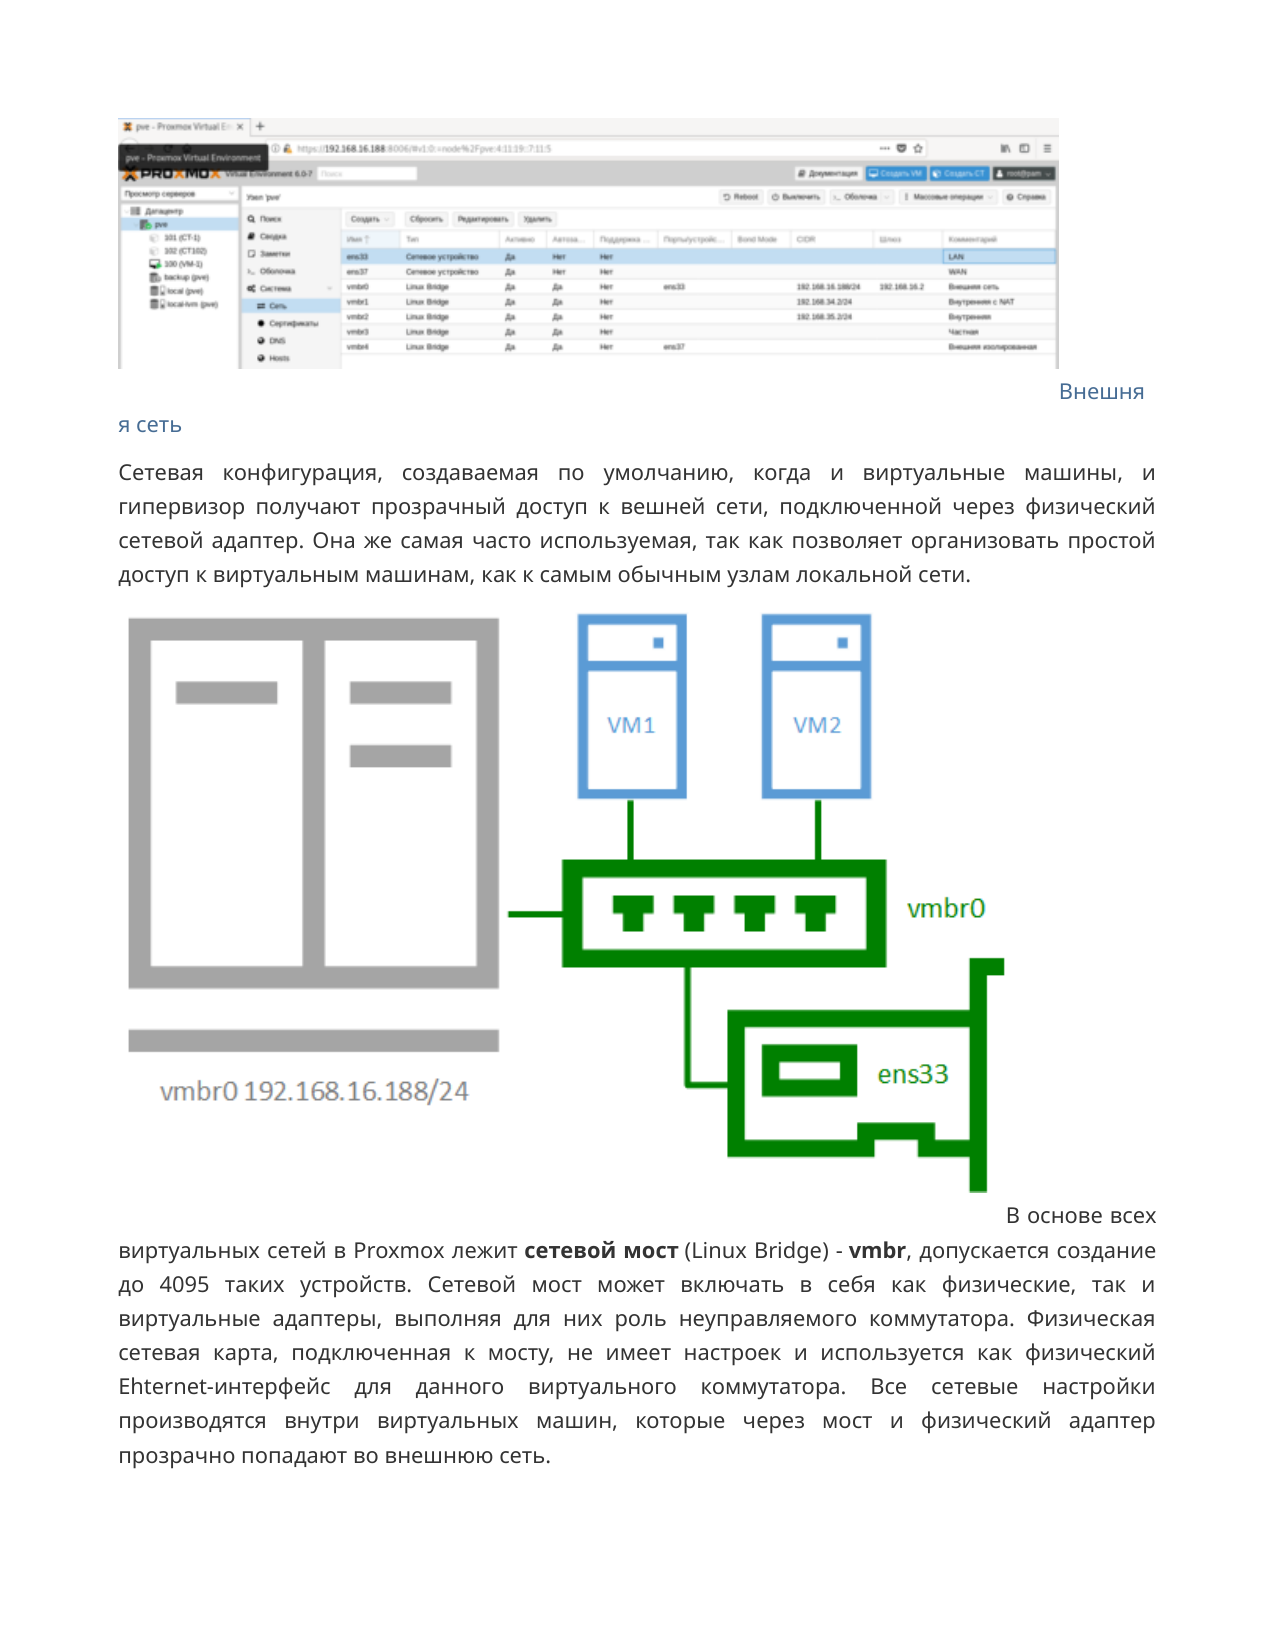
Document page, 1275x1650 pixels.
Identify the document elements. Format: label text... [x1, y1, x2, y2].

text Сетевая конфигурация, создаваемая по умолчанию, когда и виртуальные машины, и гипервизор получают прозрачный доступ к вешней сети, подключенной через физический сетевой адаптер. Она же самая часто используемая, так как позволяет организовать простой доступ к виртуальным машинам, как к самым обычным узлам локальной сети. [118, 457, 1157, 589]
picture [118, 118, 1059, 369]
text В основе всех виртуальных сетей в Proxmoх лежит сетевой мост (Linux Bridge) - vmbr, допускается создание до 4095 таких устройств. Сетевой мост может включать в себя как физические, так и виртуальные адаптеры, выполняя для них роль неуправляемого коммутатора. Физическая сетевая карта, подключенная к мосту, не имеет настроек и используется как физический Ehternet-интерфейс для данного виртуального коммутатора. Все сетевые настройки производятся внутри виртуальных машин, которые через мост и физический адаптер прозрачно попадают во внешнюю сеть. [118, 608, 1157, 1469]
picture [118, 608, 1006, 1193]
subtitle Внешняя сеть [118, 118, 1157, 438]
